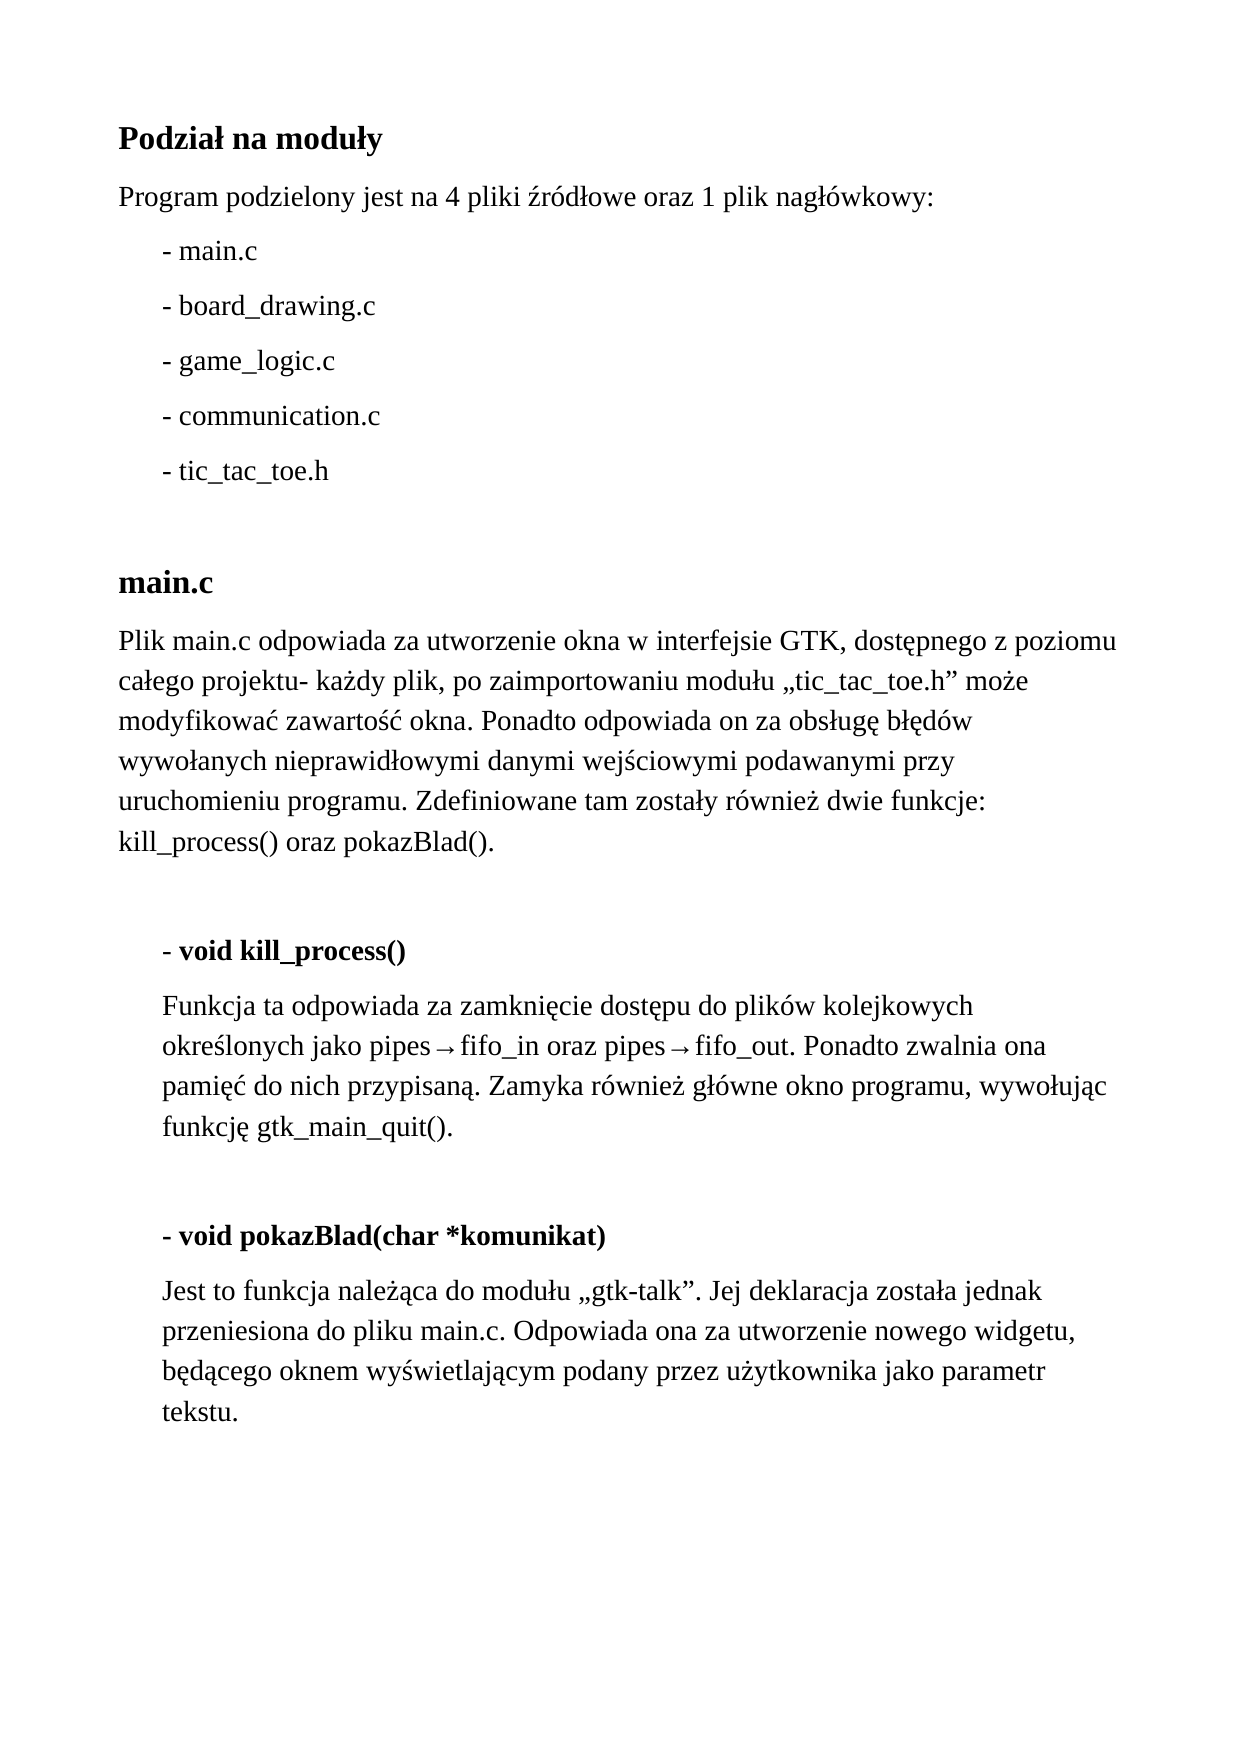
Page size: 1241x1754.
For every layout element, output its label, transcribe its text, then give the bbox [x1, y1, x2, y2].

text - void pokazBlad(char *komunikat) [162, 1218, 1122, 1252]
text - tic_tac_toe.h [162, 453, 1122, 486]
text - game_logic.c [162, 343, 1122, 377]
text Jest to funkcja należąca do modułu „gtk-talk”. Jej deklaracja została jednak przeniesiona do pliku main.c. Odpowiada ona za utworzenie nowego widgetu, będącego oknem wyświetlającym podany przez użytkownika jako parametr tekstu. [162, 1273, 1122, 1427]
text Plik main.c odpowiada za utworzenie okna w interfejsie GTK, dostępnego z poziomu całego projektu- każdy plik, po zaimportowaniu modułu „tic_tac_toe.h” może modyfikować zawartość okna. Ponadto odpowiada on za obsługę błędów wywołanych nieprawidłowymi danymi wejściowymi podawanymi przy uruchomieniu programu. Zdefiniowane tam zostały również dwie funkcje: kill_process() oraz pokazBlad(). [118, 623, 1122, 857]
text Podział na moduły [118, 118, 1122, 156]
text - main.c [162, 233, 1122, 267]
text main.c [118, 562, 1122, 601]
text - void kill_process() [162, 933, 1122, 967]
text Funkcja ta odpowiada za zamknięcie dostępu do plików kolejkowych określonych jako pipes→fifo_in oraz pipes→fifo_out. Ponadto zwalnia ona pamięć do nich przypisaną. Zamyka również główne okno programu, wywołując funkcję gtk_main_quit(). [162, 988, 1122, 1142]
text - communication.c [162, 398, 1122, 431]
text - board_drawing.c [162, 288, 1122, 322]
text Program podzielony jest na 4 pliki źródłowe oraz 1 plik nagłówkowy: [118, 179, 1122, 212]
